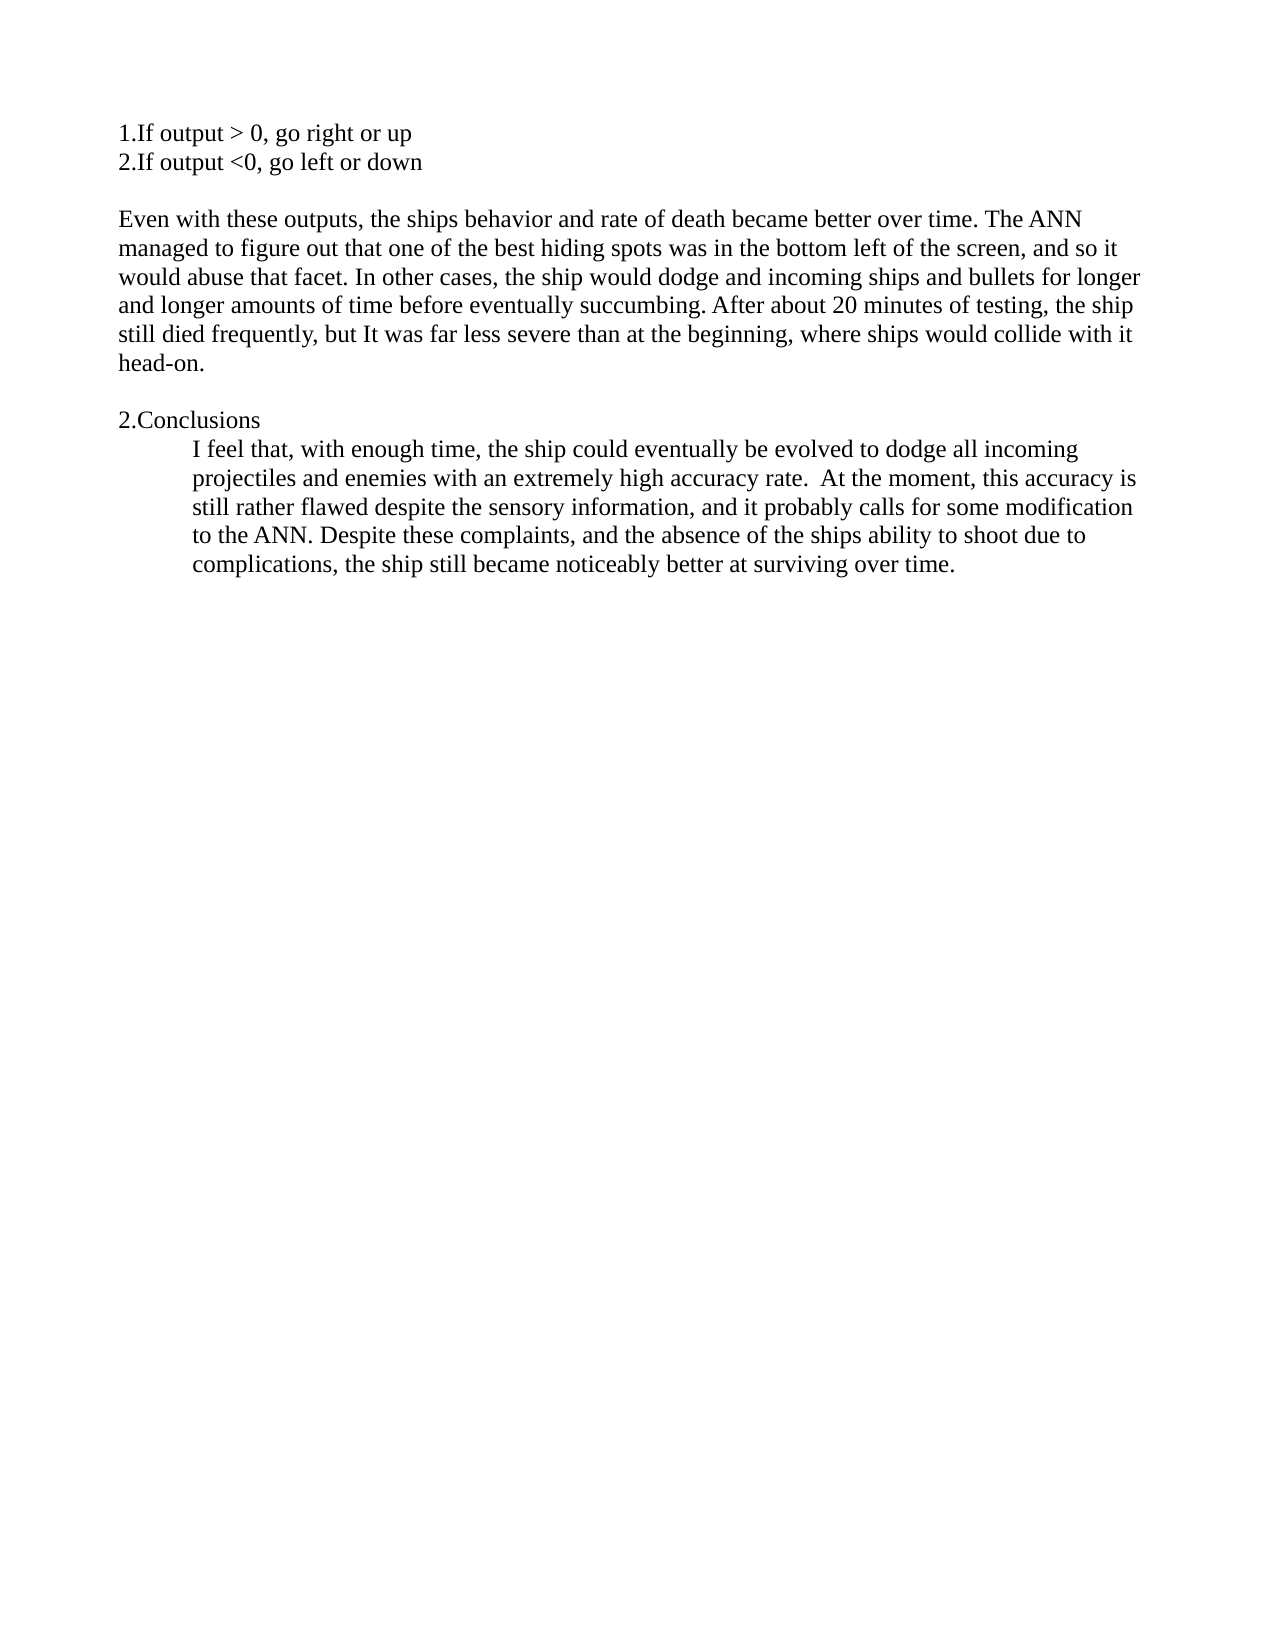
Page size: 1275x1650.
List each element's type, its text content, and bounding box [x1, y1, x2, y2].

text I feel that, with enough time, the ship could eventually be evolved to dodge all incoming projectiles and enemies with an extremely high accuracy rate. At the moment, this accuracy is still rather flawed despite the sensory information, and it probably calls for some modification to the ANN. Despite these complaints, and the absence of the ships ability to shoot due to complications, the ship still became noticeably better at surviving over time. [192, 434, 1157, 578]
list Conclusions [118, 406, 1157, 434]
list If output > 0, go right or up [118, 118, 1157, 147]
list If output <0, go left or down [118, 147, 1157, 176]
text Even with these outputs, the ships behavior and rate of death became better over time. The ANN managed to figure out that one of the best hiding spots was in the bottom left of the screen, and so it would abuse that facet. In other cases, the ship would dodge and incoming ships and bullets for longer and longer amounts of time before eventually succumbing. After about 20 minutes of testing, the ship still died frequently, but It was far less severe than at the beginning, where ships would collide with it head-on. [118, 204, 1157, 377]
